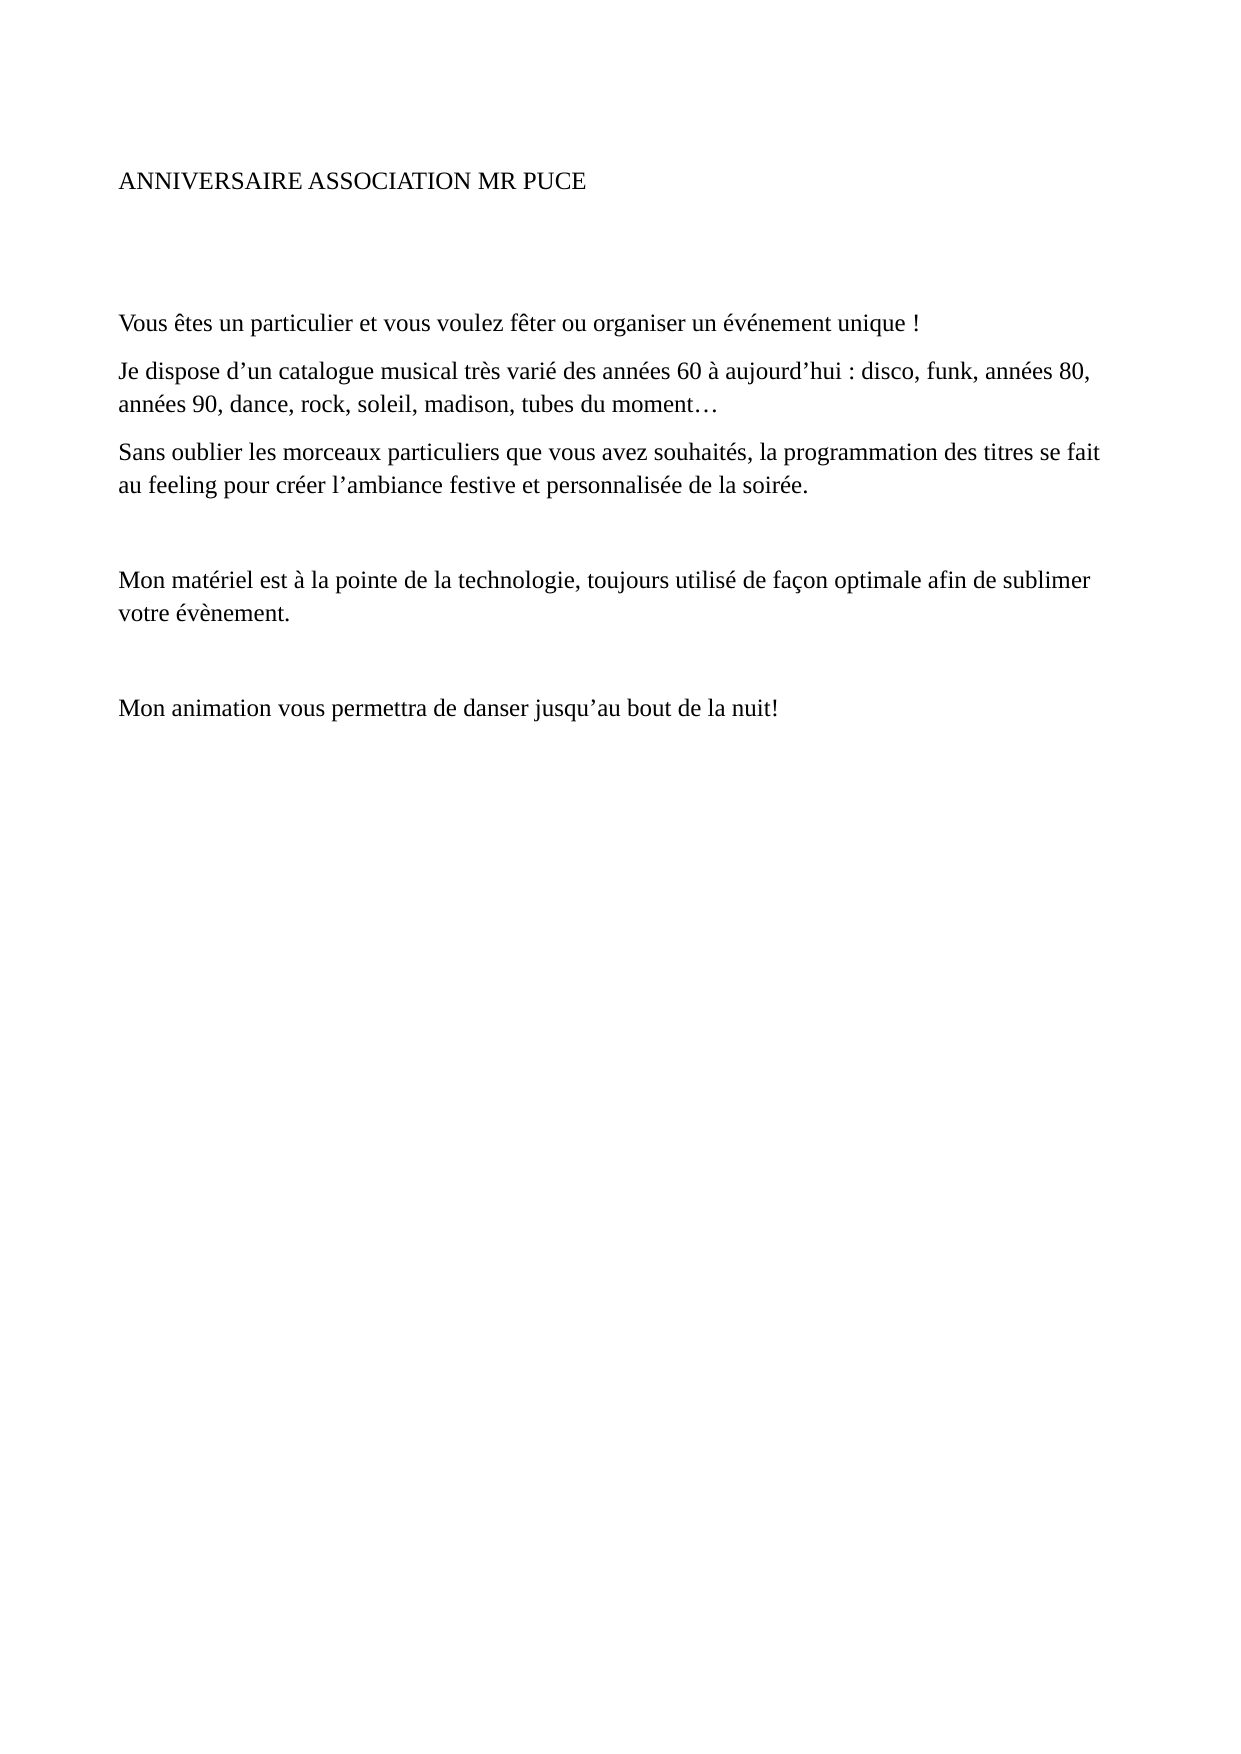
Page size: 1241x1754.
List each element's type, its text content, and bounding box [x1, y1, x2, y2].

text Vous êtes un particulier et vous voulez fêter ou organiser un événement unique ! [118, 308, 1122, 337]
text Je dispose d’un catalogue musical très varié des années 60 à aujourd’hui : disco, funk, années 80, années 90, dance, rock, soleil, madison, tubes du moment… [118, 356, 1122, 418]
text Mon animation vous permettra de danser jusqu’au bout de la nuit! [118, 693, 1122, 722]
text ANNIVERSAIRE ASSOCIATION MR PUCE [118, 166, 1122, 194]
text Mon matériel est à la pointe de la technologie, toujours utilisé de façon optimale afin de sublimer votre évènement. [118, 565, 1122, 627]
text Sans oublier les morceaux particuliers que vous avez souhaités, la programmation des titres se fait au feeling pour créer l’ambiance festive et personnalisée de la soirée. [118, 437, 1122, 498]
